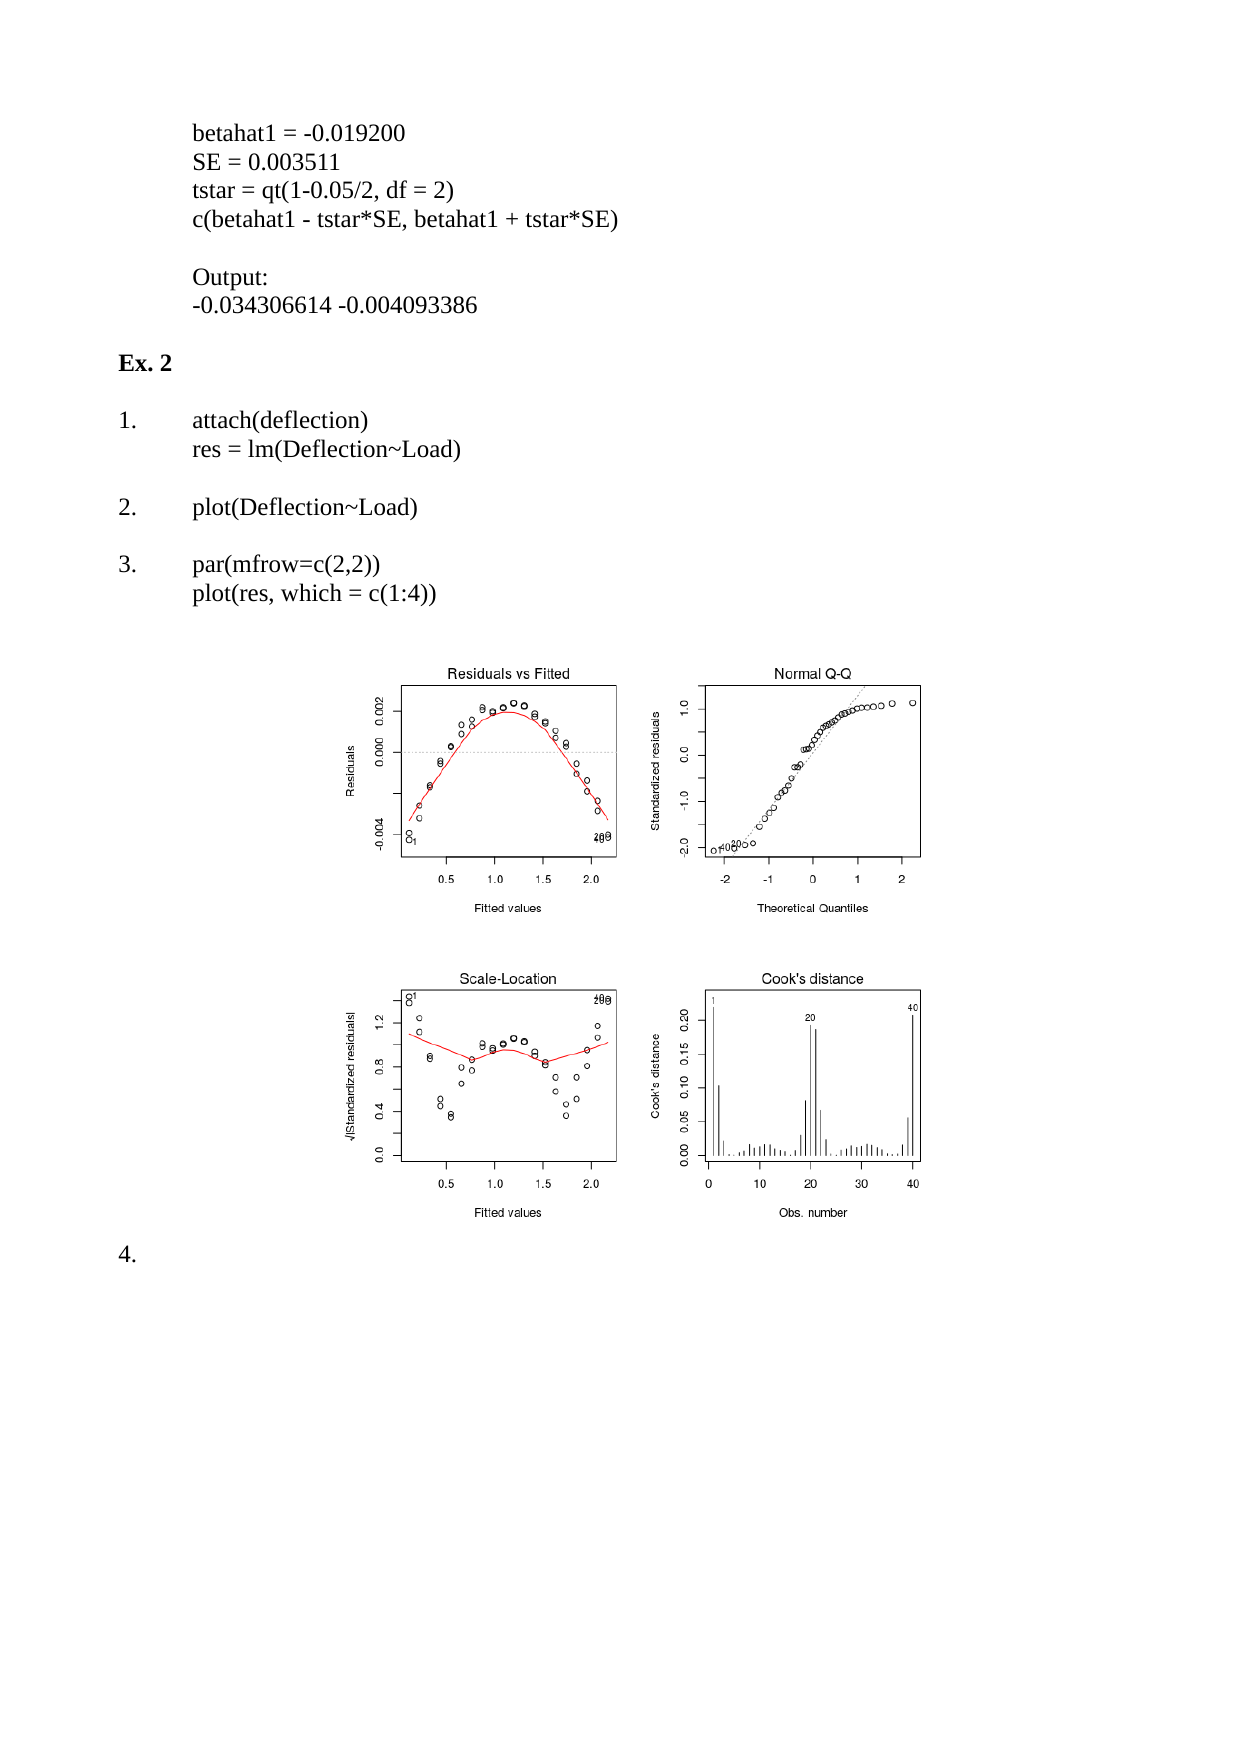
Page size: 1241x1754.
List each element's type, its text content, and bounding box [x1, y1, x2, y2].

picture [344, 633, 947, 1227]
text -0.034306614 -0.004093386 [118, 291, 1122, 319]
text 2. plot(Deflection~Load) [118, 492, 1122, 521]
text 4. [118, 1239, 1122, 1268]
text plot(res, which = c(1:4)) [118, 578, 1122, 607]
text SE = 0.003511 [118, 147, 1122, 176]
text 3. par(mfrow=c(2,2)) [118, 549, 1122, 578]
text 1. attach(deflection) [118, 406, 1122, 434]
text res = lm(Deflection~Load) [118, 434, 1122, 463]
text Ex. 2 [118, 348, 1122, 377]
text c(betahat1 - tstar*SE, betahat1 + tstar*SE) [118, 204, 1122, 233]
text betahat1 = -0.019200 [118, 118, 1122, 147]
text Output: [118, 262, 1122, 291]
text tstar = qt(1-0.05/2, df = 2) [118, 176, 1122, 204]
